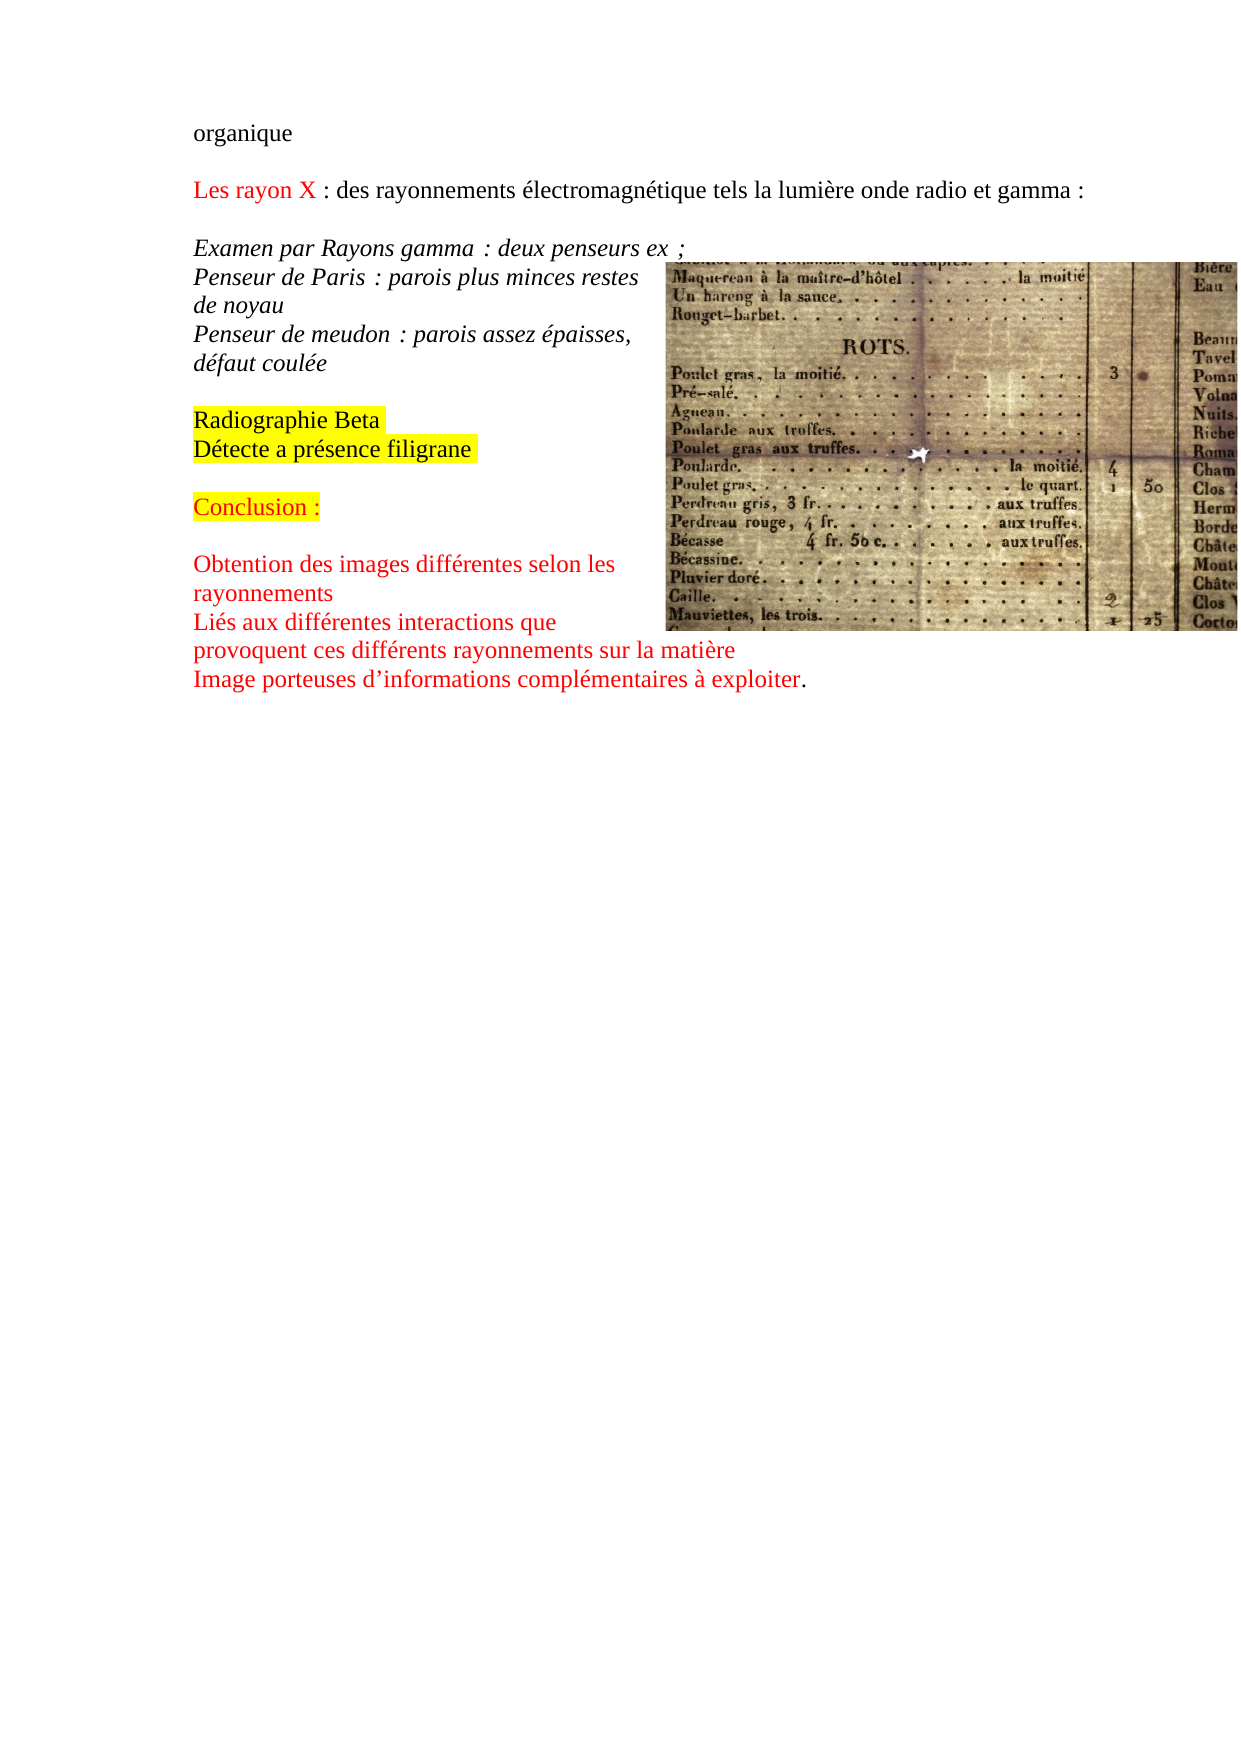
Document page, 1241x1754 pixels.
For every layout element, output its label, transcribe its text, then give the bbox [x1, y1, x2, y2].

text Penseur de meudon : parois assez épaisses, défaut coulée [193, 319, 665, 377]
text Radiographie Beta [193, 406, 665, 434]
text Examen par Rayons gamma : deux penseurs ex ; [193, 233, 1122, 262]
text Détecte a présence filigrane [193, 434, 665, 463]
text Obtention des images différentes selon les rayonnements [193, 549, 665, 607]
text Conclusion : [193, 492, 665, 521]
text organique [193, 118, 1122, 147]
picture [665, 262, 1238, 631]
text Les rayon X : des rayonnements électromagnétique tels la lumière onde radio et gamma : [193, 176, 1122, 204]
text Image porteuses d’informations complémentaires à exploiter. [193, 664, 1122, 693]
text Liés aux différentes interactions que provoquent ces différents rayonnements sur la matière [193, 607, 1122, 664]
text Penseur de Paris : parois plus minces restes de noyau [193, 262, 665, 319]
